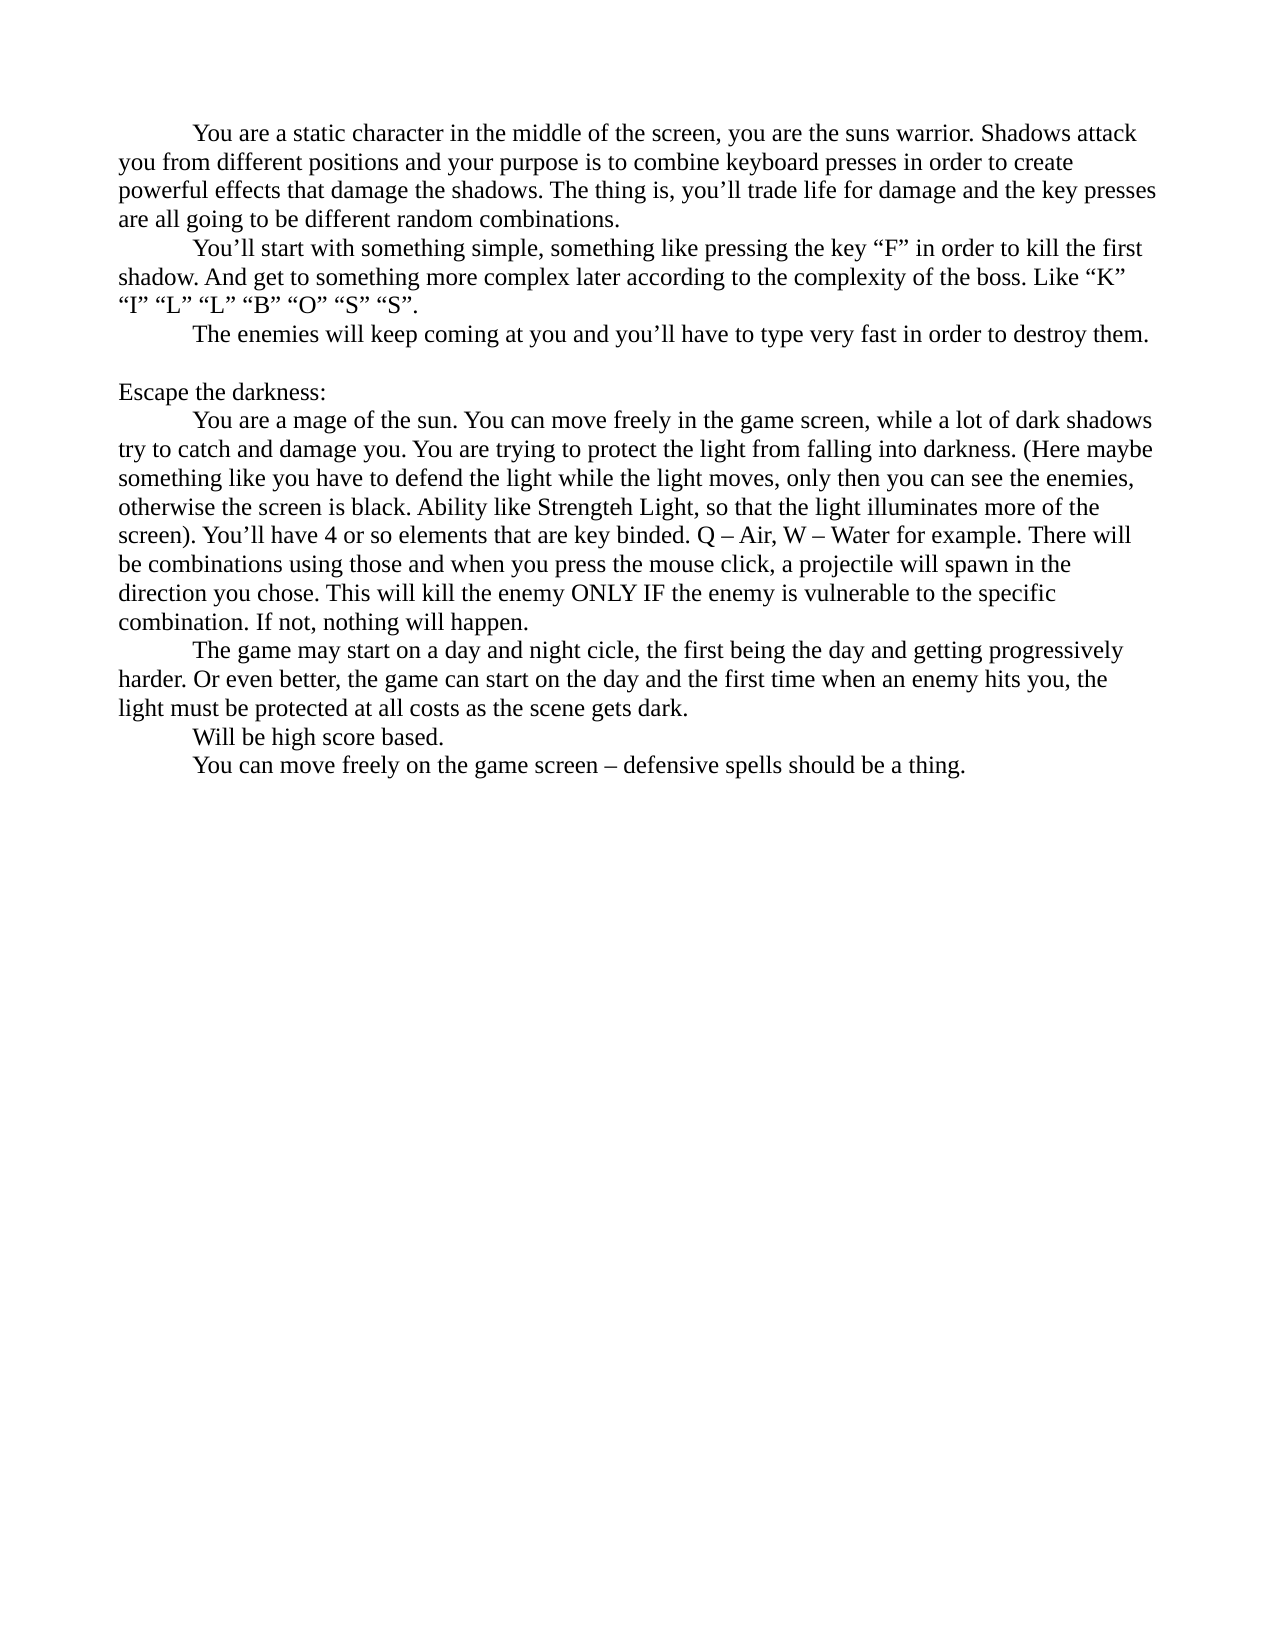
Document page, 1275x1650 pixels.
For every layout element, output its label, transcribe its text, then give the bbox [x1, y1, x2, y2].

text The enemies will keep coming at you and you’ll have to type very fast in order to destroy them. [118, 319, 1157, 348]
text You are a mage of the sun. You can move freely in the game screen, while a lot of dark shadows try to catch and damage you. You are trying to protect the light from falling into darkness. (Here maybe something like you have to defend the light while the light moves, only then you can see the enemies, otherwise the screen is black. Ability like Strengteh Light, so that the light illuminates more of the screen). You’ll have 4 or so elements that are key binded. Q – Air, W – Water for example. There will be combinations using those and when you press the mouse click, a projectile will spawn in the direction you chose. This will kill the enemy ONLY IF the enemy is vulnerable to the specific combination. If not, nothing will happen. The game may start on a day and night cicle, the first being the day and getting progressively harder. Or even better, the game can start on the day and the first time when an enemy hits you, the light must be protected at all costs as the scene gets dark. Will be high score based. You can move freely on the game screen – defensive spells should be a thing. [118, 406, 1157, 779]
text You’ll start with something simple, something like pressing the key “F” in order to kill the first shadow. And get to something more complex later according to the complexity of the boss. Like “K” “I” “L” “L” “B” “O” “S” “S”. [118, 233, 1157, 319]
text You are a static character in the middle of the screen, you are the suns warrior. Shadows attack you from different positions and your purpose is to combine keyboard presses in order to create powerful effects that damage the shadows. The thing is, you’ll trade life for damage and the key presses are all going to be different random combinations. [118, 118, 1157, 233]
text Escape the darkness: [118, 377, 1157, 406]
